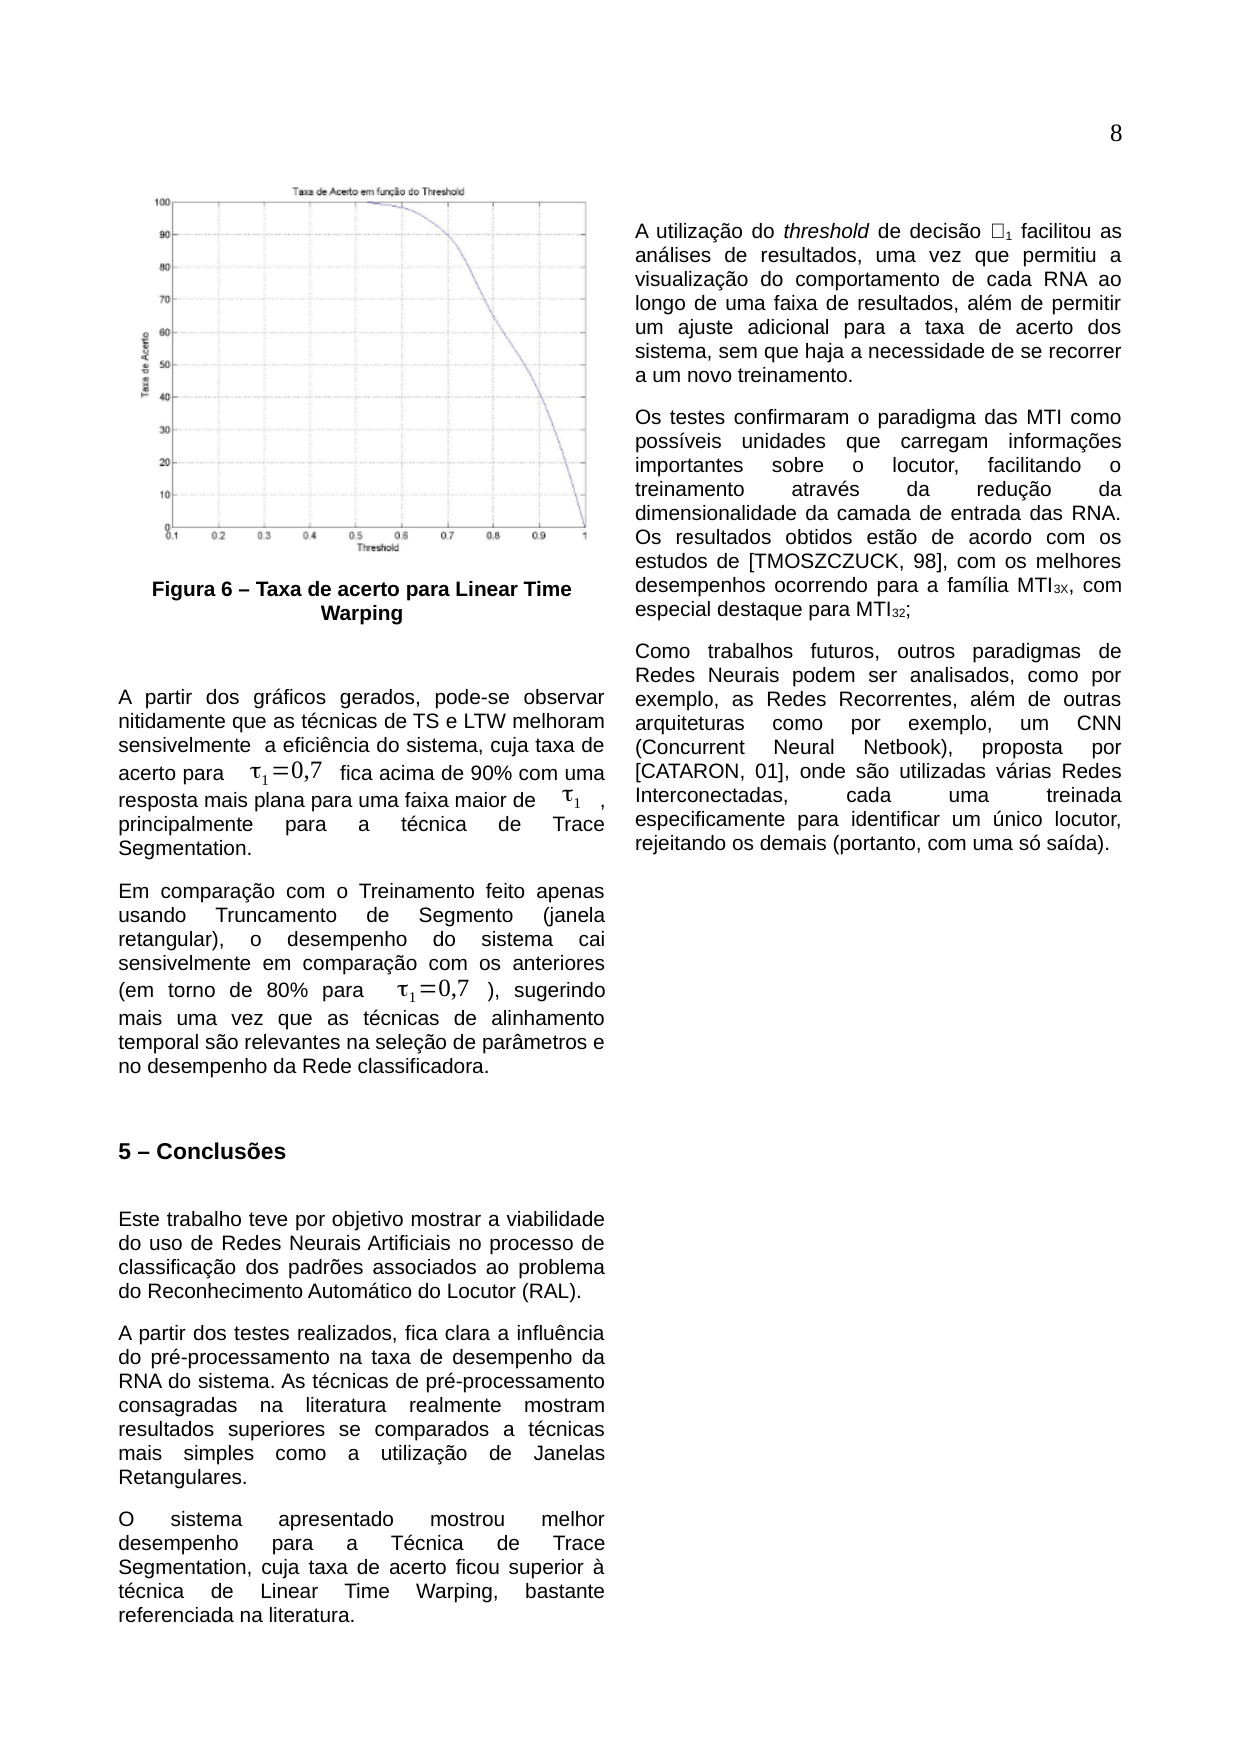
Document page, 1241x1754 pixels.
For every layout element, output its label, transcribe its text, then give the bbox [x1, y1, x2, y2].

picture [118, 176, 606, 559]
text 5 – Conclusões [118, 1138, 605, 1164]
text Como trabalhos futuros, outros paradigmas de Redes Neurais podem ser analisados, como por exemplo, as Redes Recorrentes, além de outras arquiteturas como por exemplo, um CNN (Concurrent Neural Netbook), proposta por [CATARON, 01], onde são utilizadas várias Redes Interconectadas, cada uma treinada especificamente para identificar um único locutor, rejeitando os demais (portanto, com uma só saída). [635, 639, 1122, 854]
text A partir dos testes realizados, fica clara a influência do pré-processamento na taxa de desempenho da RNA do sistema. As técnicas de pré-processamento consagradas na literatura realmente mostram resultados superiores se comparados a técnicas mais simples como a utilização de Janelas Retangulares. [118, 1321, 605, 1489]
text O sistema apresentado mostrou melhor desempenho para a Técnica de Trace Segmentation, cuja taxa de acerto ficou superior à técnica de Linear Time Warping, bastante referenciada na literatura. [118, 1507, 605, 1627]
text A partir dos gráficos gerados, pode-se observar nitidamente que as técnicas de TS e LTW melhoram sensivelmente a eficiência do sistema, cuja taxa de acerto para fica acima de 90% com uma resposta mais plana para uma faixa maior de , principalmente para a técnica de Trace Segmentation. [118, 685, 605, 860]
text Figura 6 – Taxa de acerto para Linear Time Warping [118, 576, 605, 624]
text Os testes confirmaram o paradigma das MTI como possíveis unidades que carregam informações importantes sobre o locutor, facilitando o treinamento através da redução da dimensionalidade da camada de entrada das RNA. Os resultados obtidos estão de acordo com os estudos de [TMOSZCZUCK, 98], com os melhores desempenhos ocorrendo para a família MTI3X, com especial destaque para MTI32; [635, 405, 1122, 620]
text Em comparação com o Treinamento feito apenas usando Truncamento de Segmento (janela retangular), o desempenho do sistema cai sensivelmente em comparação com os anteriores (em torno de 80% para ), sugerindo mais uma vez que as técnicas de alinhamento temporal são relevantes na seleção de parâmetros e no desempenho da Rede classificadora. [118, 878, 605, 1077]
text Este trabalho teve por objetivo mostrar a viabilidade do uso de Redes Neurais Artificiais no processo de classificação dos padrões associados ao problema do Reconhecimento Automático do Locutor (RAL). [118, 1207, 605, 1303]
text A utilização do threshold de decisão 1 facilitou as análises de resultados, uma vez que permitiu a visualização do comportamento de cada RNA ao longo de uma faixa de resultados, além de permitir um ajuste adicional para a taxa de acerto dos sistema, sem que haja a necessidade de se recorrer a um novo treinamento. [635, 219, 1122, 386]
